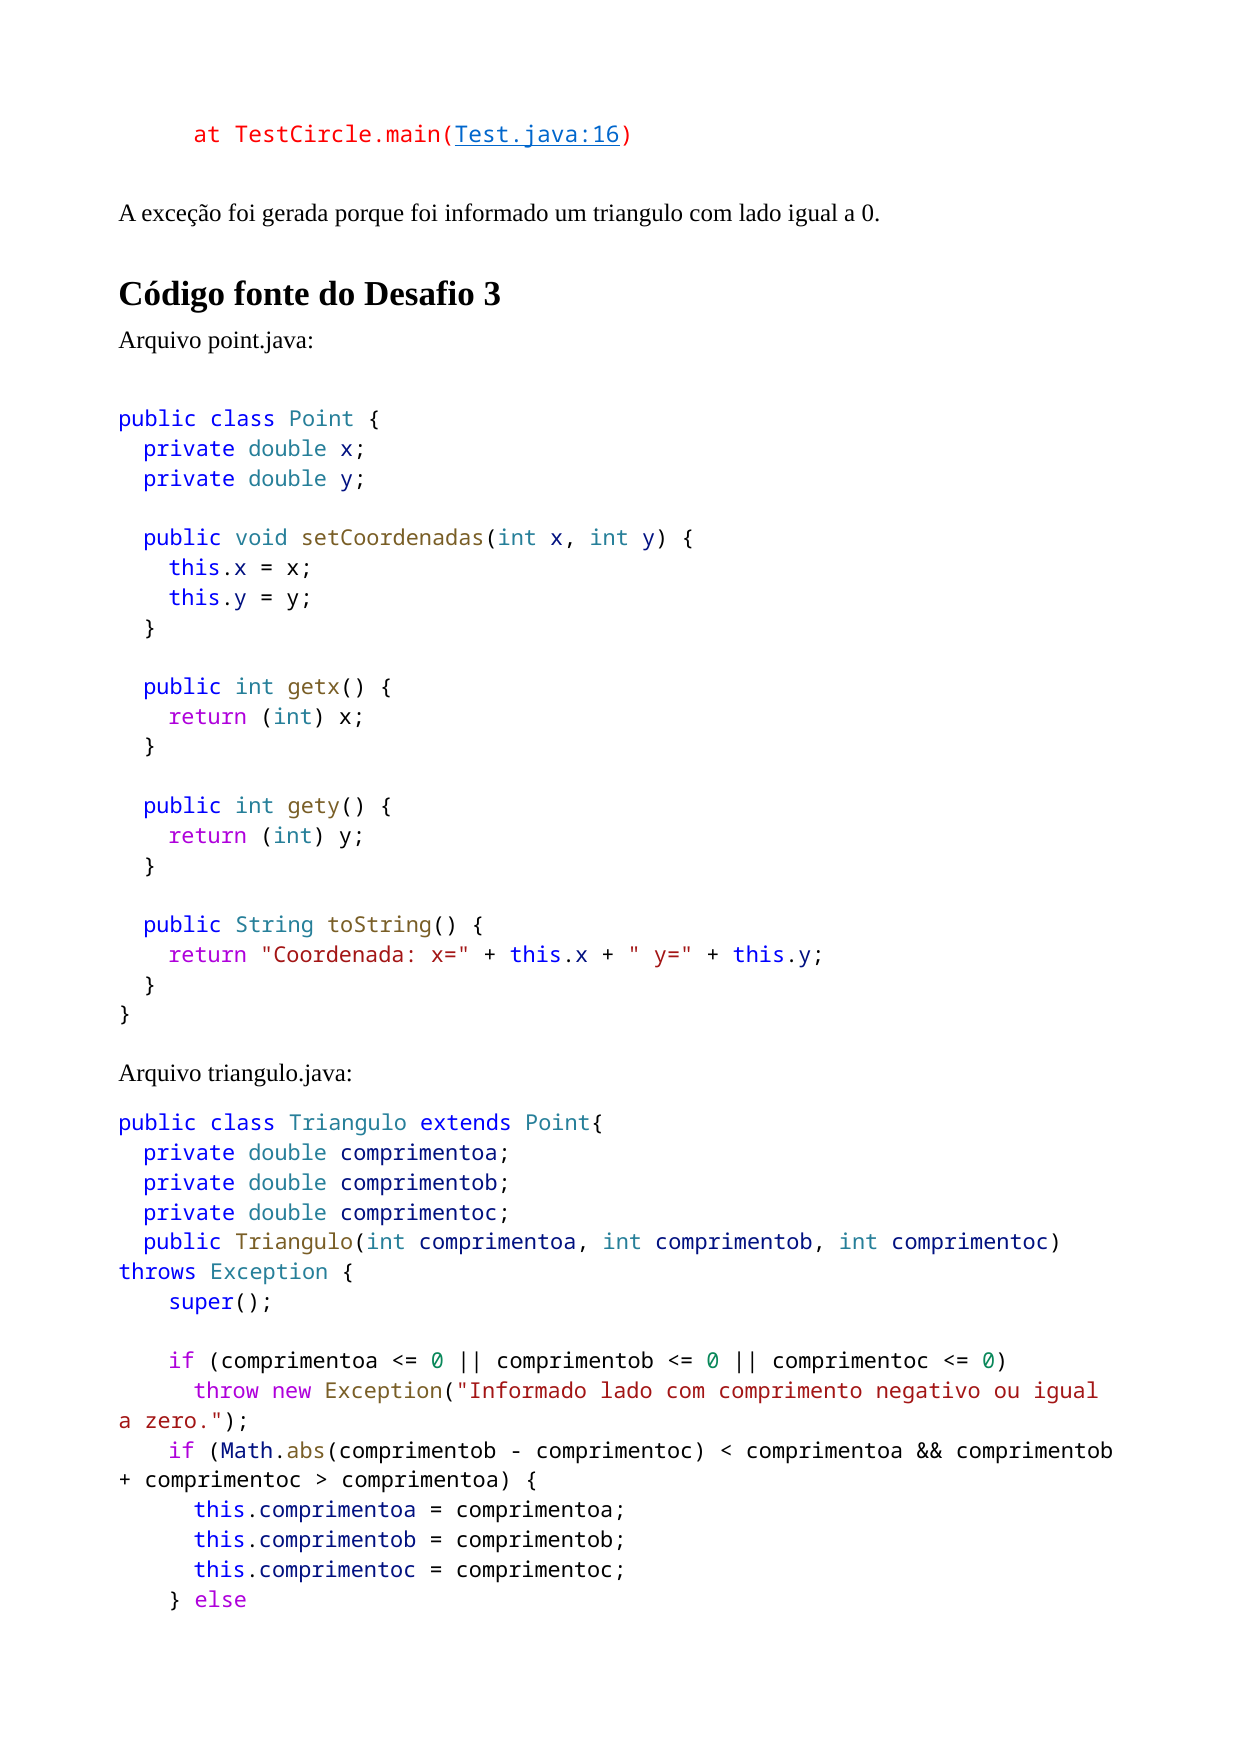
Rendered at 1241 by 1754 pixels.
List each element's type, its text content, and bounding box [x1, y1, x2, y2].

text Arquivo point.java: [118, 325, 1122, 354]
text this.x = x; [118, 552, 1122, 582]
text public int getx() { [118, 671, 1122, 701]
text if (comprimentoa <= 0 || comprimentob <= 0 || comprimentoc <= 0) [118, 1345, 1122, 1375]
text private double y; [118, 463, 1122, 492]
text public String toString() { [118, 909, 1122, 939]
text this.comprimentob = comprimentob; [118, 1524, 1122, 1554]
text super(); [118, 1286, 1122, 1316]
text public class Point { [118, 403, 1122, 433]
text } [118, 731, 1122, 760]
text } [118, 998, 1122, 1028]
text this.comprimentoc = comprimentoc; [118, 1554, 1122, 1584]
text this.comprimentoa = comprimentoa; [118, 1494, 1122, 1524]
text public void setCoordenadas(int x, int y) { [118, 522, 1122, 552]
text this.y = y; [118, 582, 1122, 611]
text return (int) y; [118, 820, 1122, 849]
text } [118, 849, 1122, 879]
text } [118, 611, 1122, 641]
text return (int) x; [118, 701, 1122, 731]
text return "Coordenada: x=" + this.x + " y=" + this.y; [118, 939, 1122, 969]
text public Triangulo(int comprimentoa, int comprimentob, int comprimentoc) throws Exception { [118, 1226, 1122, 1286]
text } [118, 969, 1122, 998]
text throw new Exception("Informado lado com comprimento negativo ou igual a zero."); [118, 1375, 1122, 1435]
text private double comprimentoa; [118, 1137, 1122, 1167]
text private double x; [118, 433, 1122, 463]
text Arquivo triangulo.java: [118, 1058, 1122, 1087]
subtitle Código fonte do Desafio 3 [118, 272, 1122, 313]
text public class Triangulo extends Point{ [118, 1107, 1122, 1137]
text A exceção foi gerada porque foi informado um triangulo com lado igual a 0. [118, 198, 1122, 227]
text public int gety() { [118, 790, 1122, 820]
text at TestCircle.main(Test.java:16) [118, 118, 1122, 149]
text if (Math.abs(comprimentob - comprimentoc) < comprimentoa && comprimentob + comprimentoc > comprimentoa) { [118, 1435, 1122, 1494]
text private double comprimentoc; [118, 1196, 1122, 1226]
text private double comprimentob; [118, 1167, 1122, 1196]
text } else [118, 1584, 1122, 1613]
